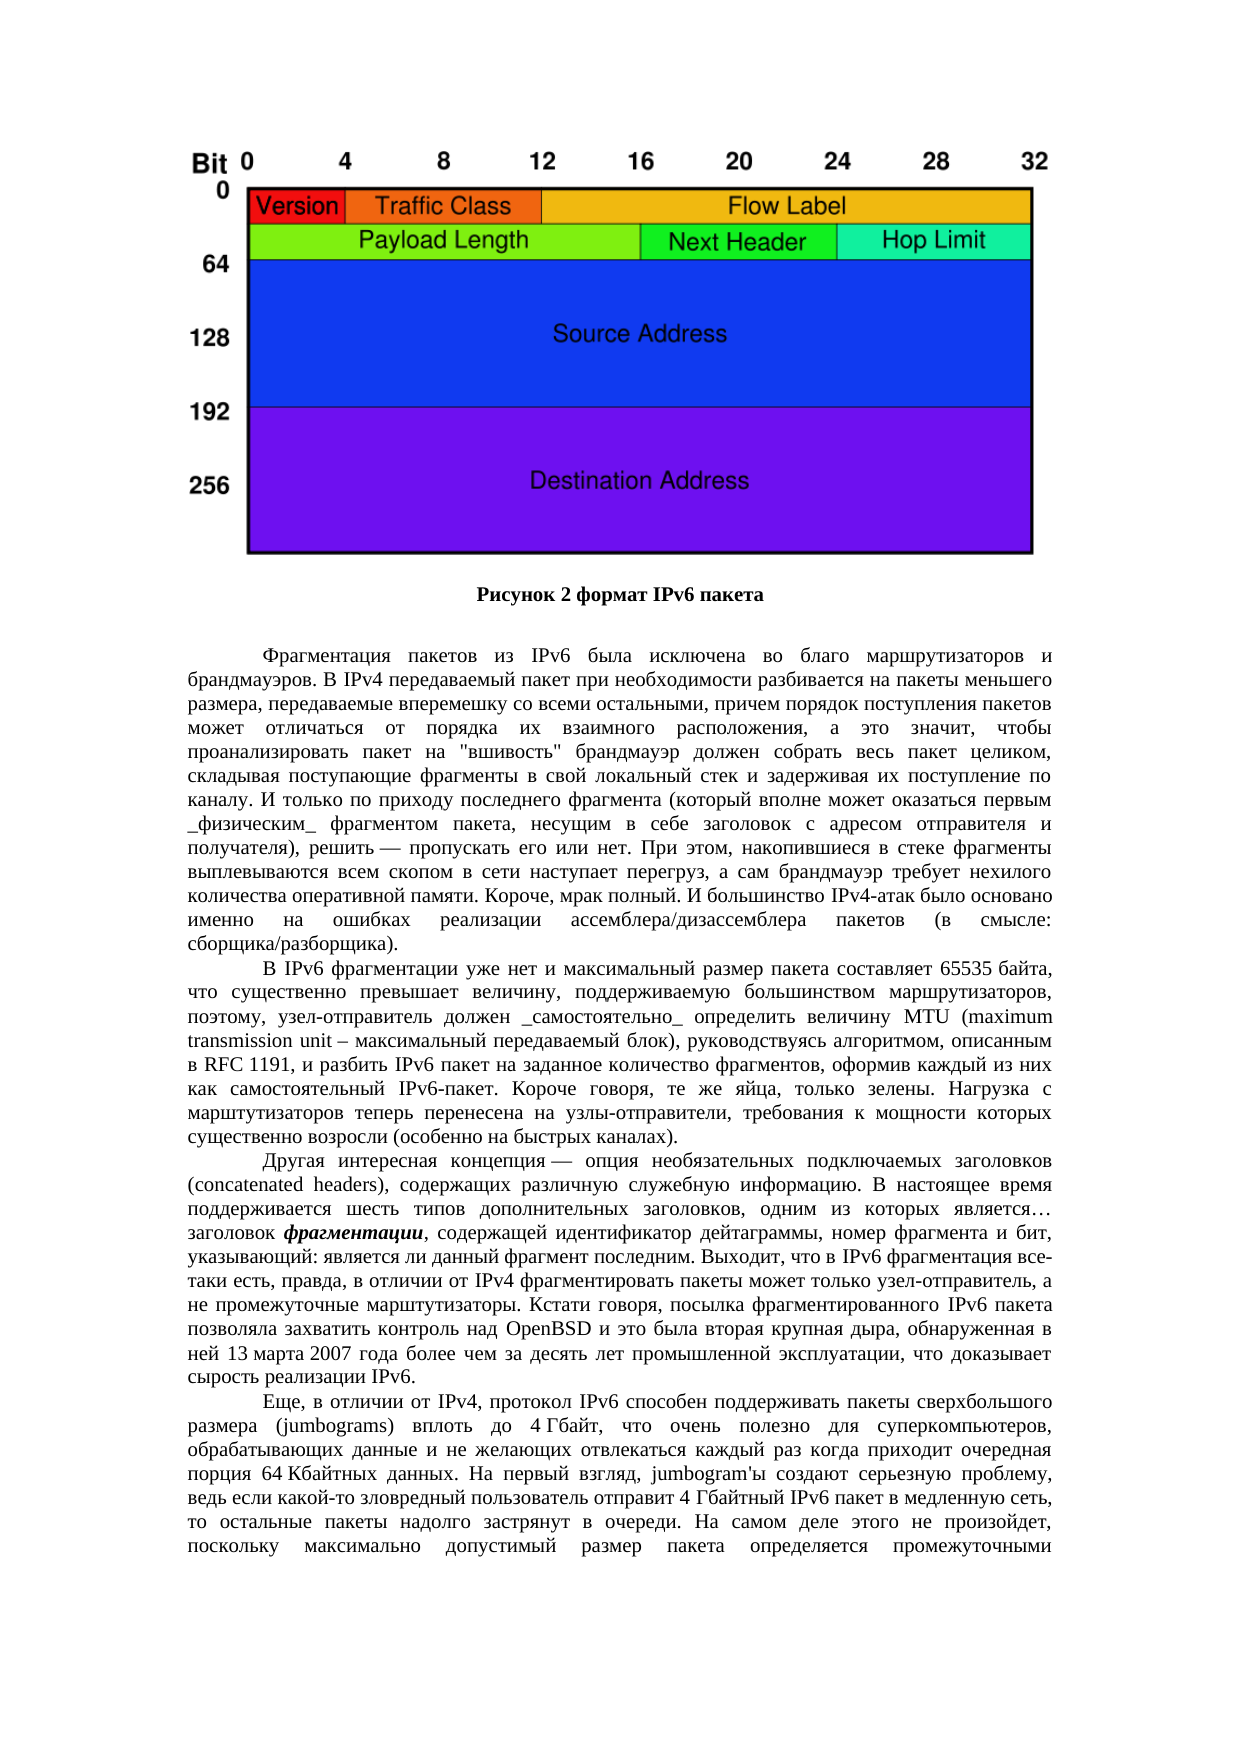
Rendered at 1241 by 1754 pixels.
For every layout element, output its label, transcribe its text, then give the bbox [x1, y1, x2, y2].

text Рисунок 2 формат IPv6 пакета [187, 582, 1053, 606]
text В IPv6 фрагментации уже нет и максимальный размер пакета составляет 65535 байта, что существенно превышает величину, поддерживаемую большинством маршрутизаторов, поэтому, узел-отправитель должен _самостоятельно_ определить величину MTU (maximum transmission unit – максимальный передаваемый блок), руководствуясь алгоритмом, описанным в RFC 1191, и разбить IPv6 пакет на заданное количество фрагментов, оформив каждый из них как самостоятельный IPv6-пакет. Короче говоря, те же яйца, только зелены. Нагрузка с марштутизаторов теперь перенесена на узлы-отправители, требования к мощности которых существенно возросли (особенно на быстрых каналах). [187, 955, 1053, 1148]
picture [187, 150, 1053, 570]
text Фрагментация пакетов из IPv6 была исключена во благо маршрутизаторов и брандмауэров. В IPv4 передаваемый пакет при необходимости разбивается на пакеты меньшего размера, передаваемые вперемешку со всеми остальными, причем порядок поступления пакетов может отличаться от порядка их взаимного расположения, а это значит, чтобы проанализировать пакет на "вшивость" брандмауэр должен собрать весь пакет целиком, складывая поступающие фрагменты в свой локальный стек и задерживая их поступление по каналу. И только по приходу последнего фрагмента (который вполне может оказаться первым _физическим_ фрагментом пакета, несущим в себе заголовок с адресом отправителя и получателя), решить — пропускать его или нет. При этом, накопившиеся в стеке фрагменты выплевываются всем скопом в сети наступает перегруз, а сам брандмауэр требует нехилого количества оперативной памяти. Короче, мрак полный. И большинство IPv4-атак было основано именно на ошибках реализации ассемблера/дизассемблера пакетов (в смысле: сборщика/разборщика). [187, 643, 1053, 955]
text Другая интересная концепция — опция необязательных подключаемых заголовков (concatenated headers), содержащих различную служебную информацию. В настоящее время поддерживается шесть типов дополнительных заголовков, одним из которых является… заголовок фрагментации, содержащей идентификатор дейтаграммы, номер фрагмента и бит, указывающий: является ли данный фрагмент последним. Выходит, что в IPv6 фрагментация все-таки есть, правда, в отличии от IPv4 фрагментировать пакеты может только узел-отправитель, а не промежуточные марштутизаторы. Кстати говоря, посылка фрагментированного IPv6 пакета позволяла захватить контроль над OpenBSD и это была вторая крупная дыра, обнаруженная в ней 13 марта 2007 года более чем за десять лет промышленной эксплуатации, что доказывает сырость реализации IPv6. [187, 1148, 1053, 1388]
text Еще, в отличии от IPv4, протокол IPv6 способен поддерживать пакеты сверхбольшого размера (jumbograms) вплоть до 4 Гбайт, что очень полезно для суперкомпьютеров, обрабатывающих данные и не желающих отвлекаться каждый раз когда приходит очередная порция 64 Кбайтных данных. На первый взгляд, jumbogram'ы создают серьезную проблему, ведь если какой-то зловредный пользователь отправит 4 Гбайтный IPv6 пакет в медленную сеть, то остальные пакеты надолго застрянут в очереди. На самом деле этого не произойдет, поскольку максимально допустимый размер пакета определяется промежуточными [187, 1388, 1053, 1557]
